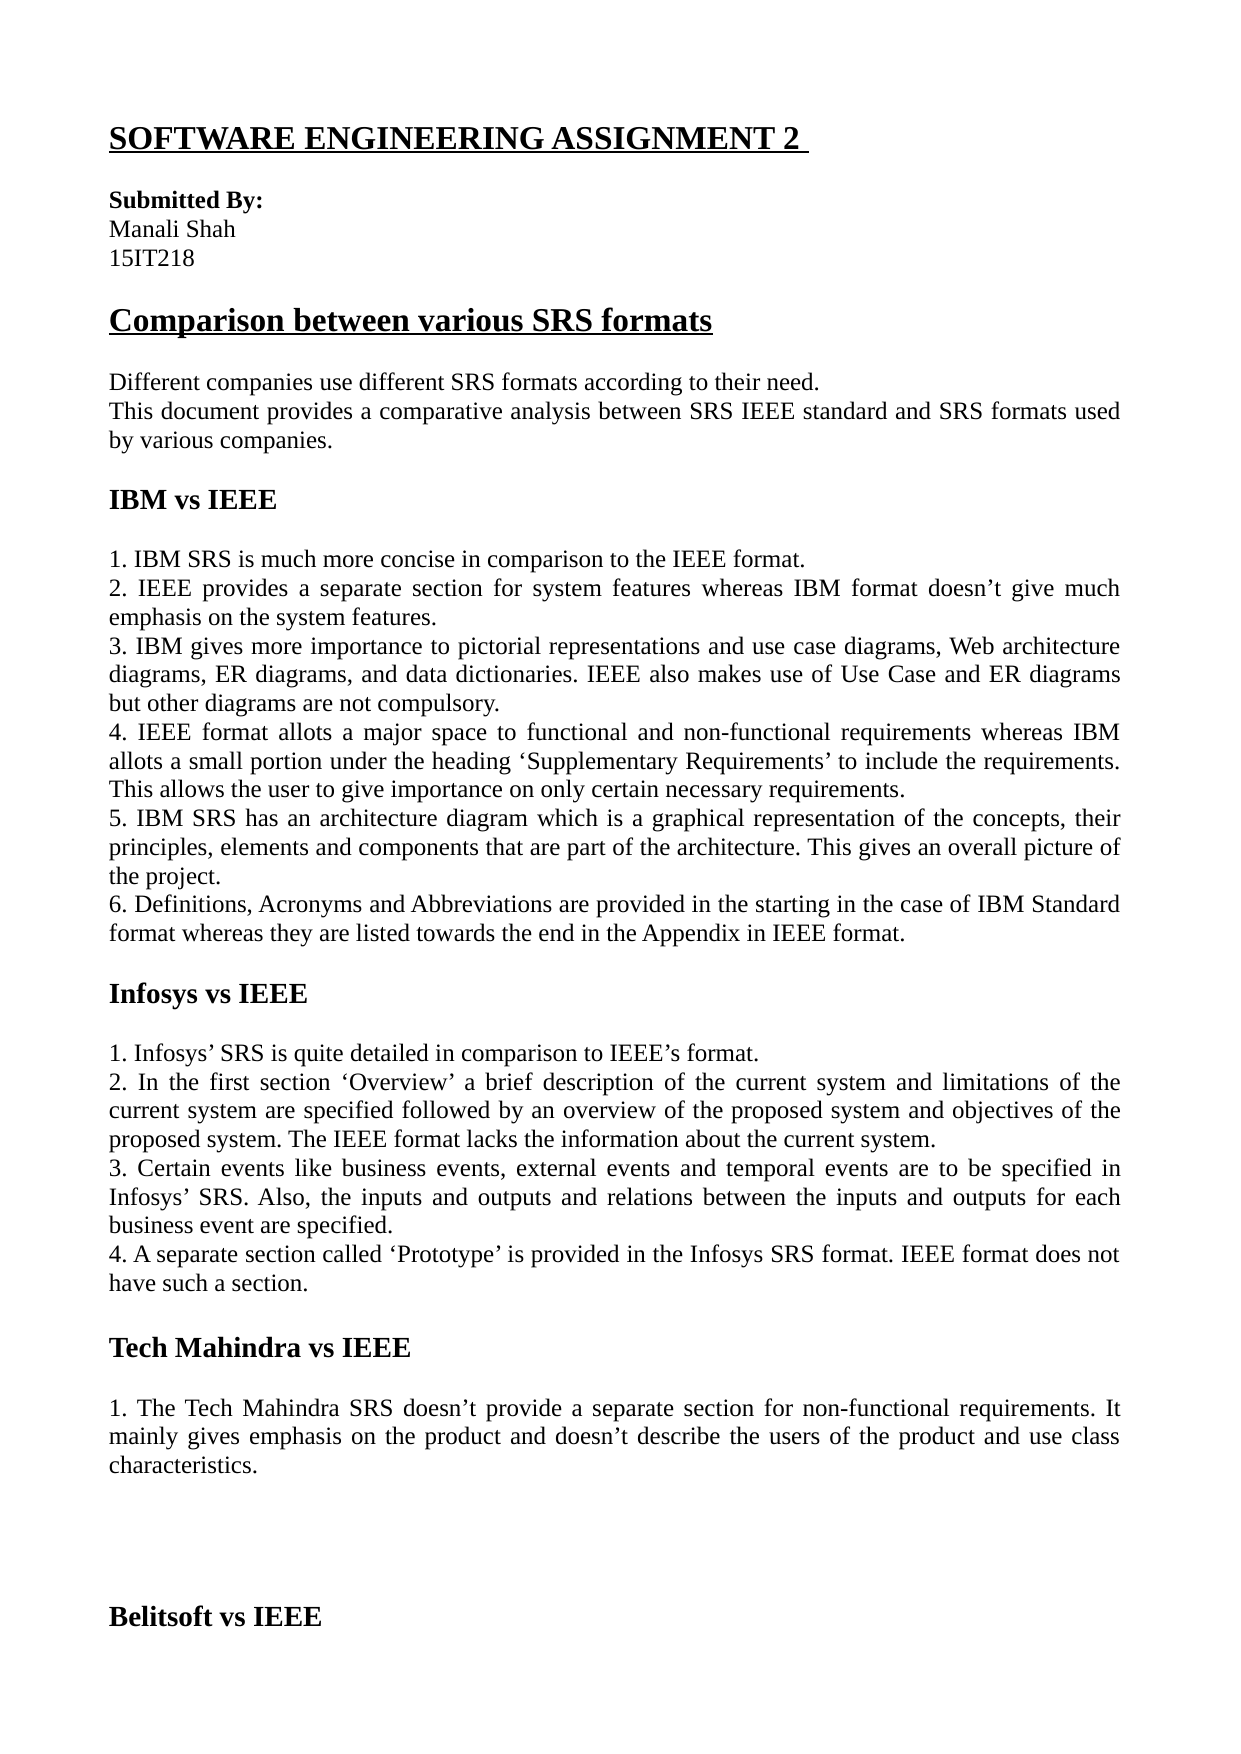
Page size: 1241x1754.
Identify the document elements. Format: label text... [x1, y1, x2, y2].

text 2. IEEE provides a separate section for system features whereas IBM format doesn’t give much emphasis on the system features. [109, 573, 1122, 631]
text Submitted By: [109, 185, 1122, 214]
text SOFTWARE ENGINEERING ASSIGNMENT 2 [109, 118, 1122, 156]
text IBM vs IEEE [109, 482, 1122, 516]
text 4. IEEE format allots a major space to functional and non-functional requirements whereas IBM allots a small portion under the heading ‘Supplementary Requirements’ to include the requirements. This allows the user to give importance on only certain necessary requirements. [109, 717, 1122, 803]
text 3. IBM gives more importance to pictorial representations and use case diagrams, Web architecture diagrams, ER diagrams, and data dictionaries. IEEE also makes use of Use Case and ER diagrams but other diagrams are not compulsory. [109, 631, 1122, 717]
text 1. The Tech Mahindra SRS doesn’t provide a separate section for non-functional requirements. It mainly gives emphasis on the product and doesn’t describe the users of the product and use class characteristics. [109, 1393, 1122, 1479]
text Tech Mahindra vs IEEE [109, 1330, 1122, 1364]
text 1. Infosys’ SRS is quite detailed in comparison to IEEE’s format. [109, 1038, 1122, 1067]
text Manali Shah [109, 214, 1122, 243]
text Belitsoft vs IEEE [109, 1599, 1122, 1632]
text Different companies use different SRS formats according to their need. [109, 367, 1122, 396]
text 3. Certain events like business events, external events and temporal events are to be specified in Infosys’ SRS. Also, the inputs and outputs and relations between the inputs and outputs for each business event are specified. [109, 1153, 1122, 1239]
text 15IT218 [109, 243, 1122, 271]
text 4. A separate section called ‘Prototype’ is provided in the Infosys SRS format. IEEE format does not have such a section. [109, 1239, 1122, 1297]
text This document provides a comparative analysis between SRS IEEE standard and SRS formats used by various companies. [109, 396, 1122, 453]
text Infosys vs IEEE [109, 976, 1122, 1009]
text 5. IBM SRS has an architecture diagram which is a graphical representation of the concepts, their principles, elements and components that are part of the architecture. This gives an overall picture of the project. [109, 803, 1122, 889]
text 6. Definitions, Acronyms and Abbreviations are provided in the starting in the case of IBM Standard format whereas they are listed towards the end in the Appendix in IEEE format. [109, 889, 1122, 947]
text 1. IBM SRS is much more concise in comparison to the IEEE format. [109, 544, 1122, 573]
text 2. In the first section ‘Overview’ a brief description of the current system and limitations of the current system are specified followed by an overview of the proposed system and objectives of the proposed system. The IEEE format lacks the information about the current system. [109, 1067, 1122, 1153]
text Comparison between various SRS formats [109, 300, 1122, 338]
